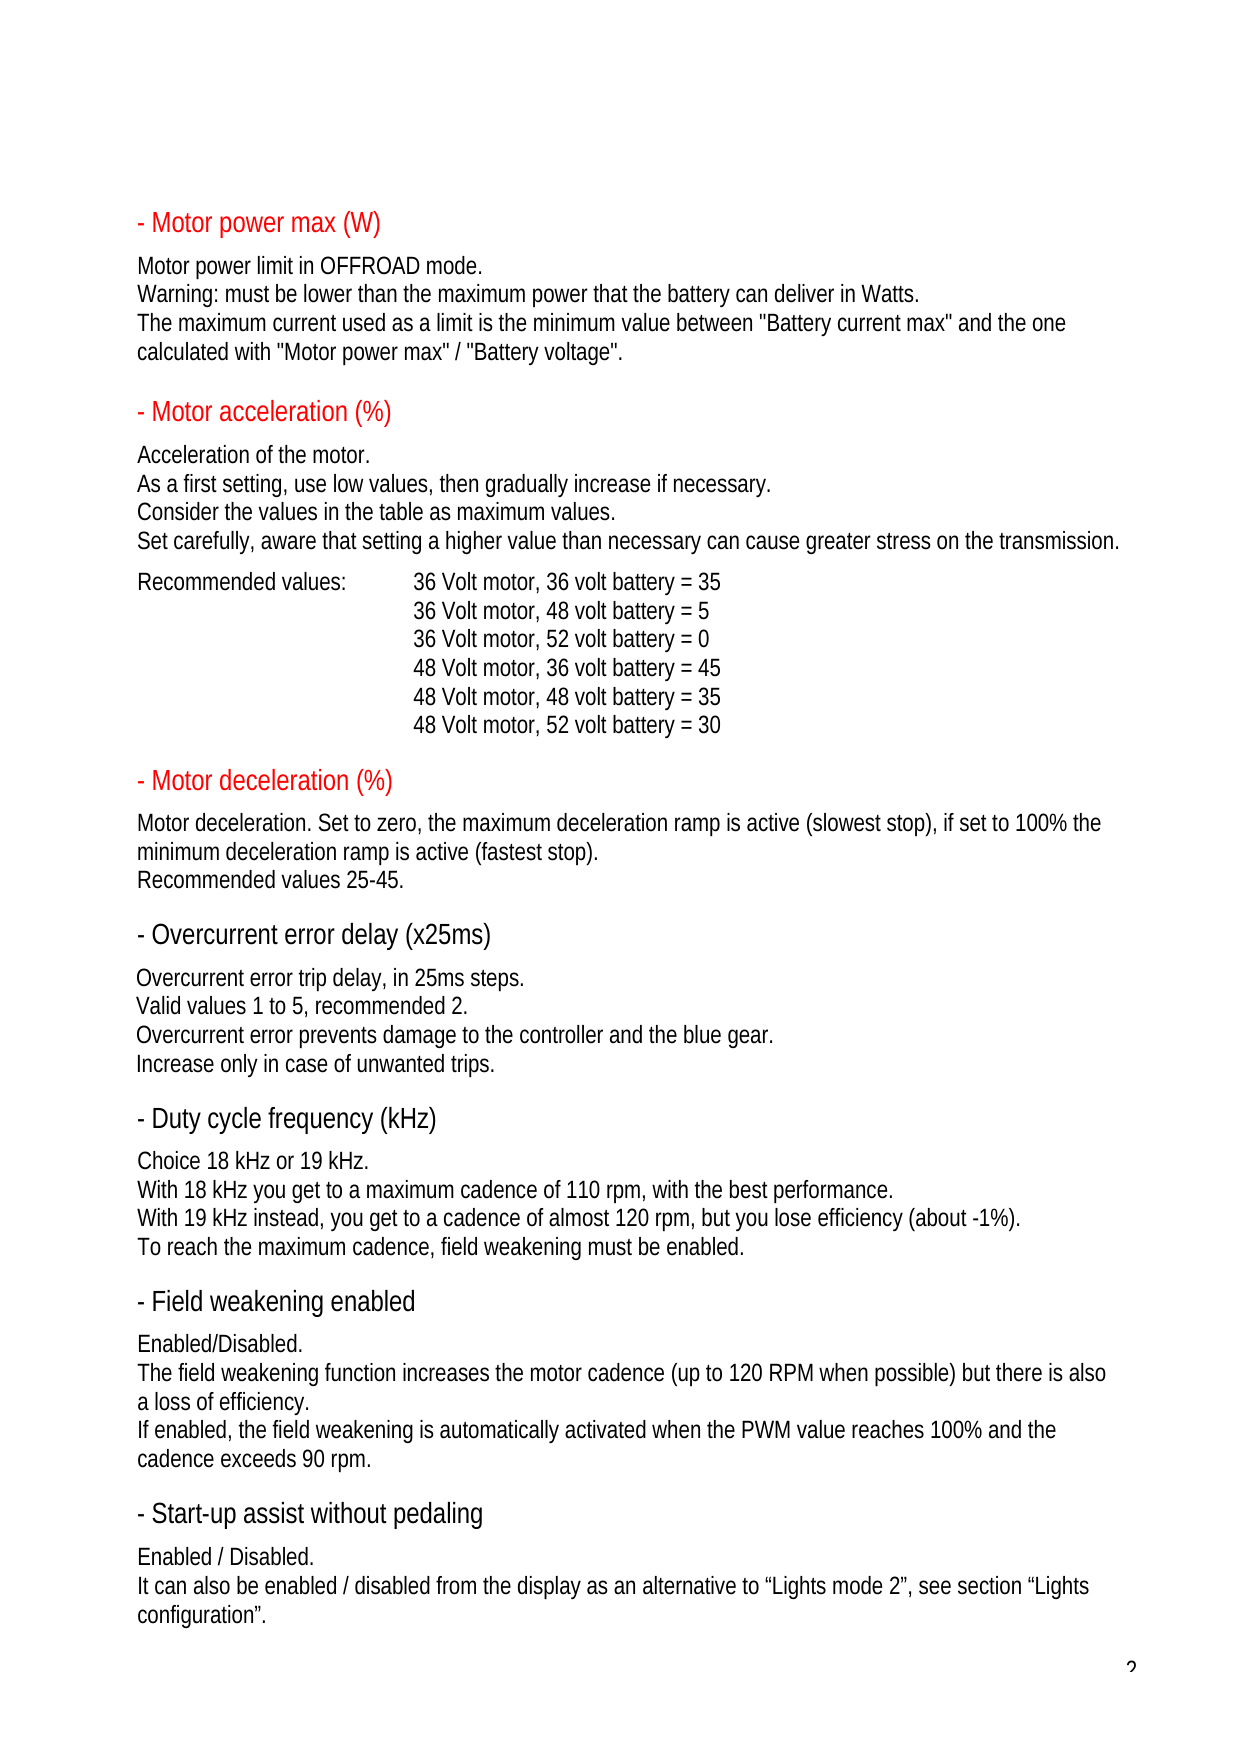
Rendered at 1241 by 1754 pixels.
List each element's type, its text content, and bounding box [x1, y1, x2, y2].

text Increase only in case of unwanted trips. [136, 1048, 1122, 1077]
text - Motor deceleration (%) [137, 763, 1122, 796]
text 48 Volt motor, 52 volt battery = 30 [137, 710, 1122, 739]
text As a first setting, use low values, then gradually increase if necessary. [137, 469, 1122, 497]
text - Field weakening enabled [137, 1284, 1122, 1318]
text 36 Volt motor, 48 volt battery = 5 [137, 596, 1122, 624]
text - Start-up assist without pedaling [137, 1496, 1122, 1530]
text - Motor acceleration (%) [137, 394, 1122, 427]
text - Motor power max (W) [137, 205, 1122, 238]
text Recommended values 25-45. [137, 865, 1122, 894]
text The field weakening function increases the motor cadence (up to 120 RPM when possible) but there is also a loss of efficiency. [137, 1358, 1122, 1415]
text Motor deceleration. Set to zero, the maximum deceleration ramp is active (slowest stop), if set to 100% the minimum deceleration ramp is active (fastest stop). [137, 808, 1122, 865]
text 36 Volt motor, 52 volt battery = 0 [137, 624, 1122, 653]
text With 18 kHz you get to a maximum cadence of 110 rpm, with the best performance. [137, 1175, 1122, 1203]
text Consider the values in the table as maximum values. [137, 497, 1122, 526]
text To reach the maximum cadence, field weakening must be enabled. [137, 1232, 1122, 1261]
text Acceleration of the motor. [137, 440, 1122, 469]
text - Overcurrent error delay (x25ms) [137, 917, 1122, 951]
text The maximum current used as a limit is the minimum value between "Battery current max" and the one calculated with "Motor power max" / "Battery voltage". [137, 308, 1122, 365]
text Overcurrent error prevents damage to the controller and the blue gear. [136, 1020, 1122, 1048]
text Motor power limit in OFFROAD mode. Warning: must be lower than the maximum power that the battery can deliver in Watts. [137, 251, 1122, 308]
text 48 Volt motor, 36 volt battery = 45 [137, 653, 1122, 682]
text Overcurrent error trip delay, in 25ms steps. [136, 963, 1122, 991]
text Enabled/Disabled. [137, 1329, 1122, 1358]
text With 19 kHz instead, you get to a cadence of almost 120 rpm, but you lose efficiency (about -1%). [137, 1203, 1122, 1232]
text Recommended values: 36 Volt motor, 36 volt battery = 35 [137, 567, 1122, 596]
text It can also be enabled / disabled from the display as an alternative to “Lights mode 2”, see section “Lights configuration”. [137, 1571, 1122, 1628]
text Valid values ​​1 to 5, recommended 2. [136, 991, 1122, 1020]
text Choice 18 kHz or 19 kHz. [137, 1146, 1122, 1175]
text Enabled / Disabled. [137, 1542, 1122, 1571]
text - Duty cycle frequency (kHz) [137, 1101, 1122, 1134]
text Set carefully, aware that setting a higher value than necessary can cause greater stress on the transmission. [137, 526, 1122, 554]
text 48 Volt motor, 48 volt battery = 35 [137, 682, 1122, 710]
text If enabled, the field weakening is automatically activated when the PWM value reaches 100% and the cadence exceeds 90 rpm. [137, 1415, 1122, 1473]
